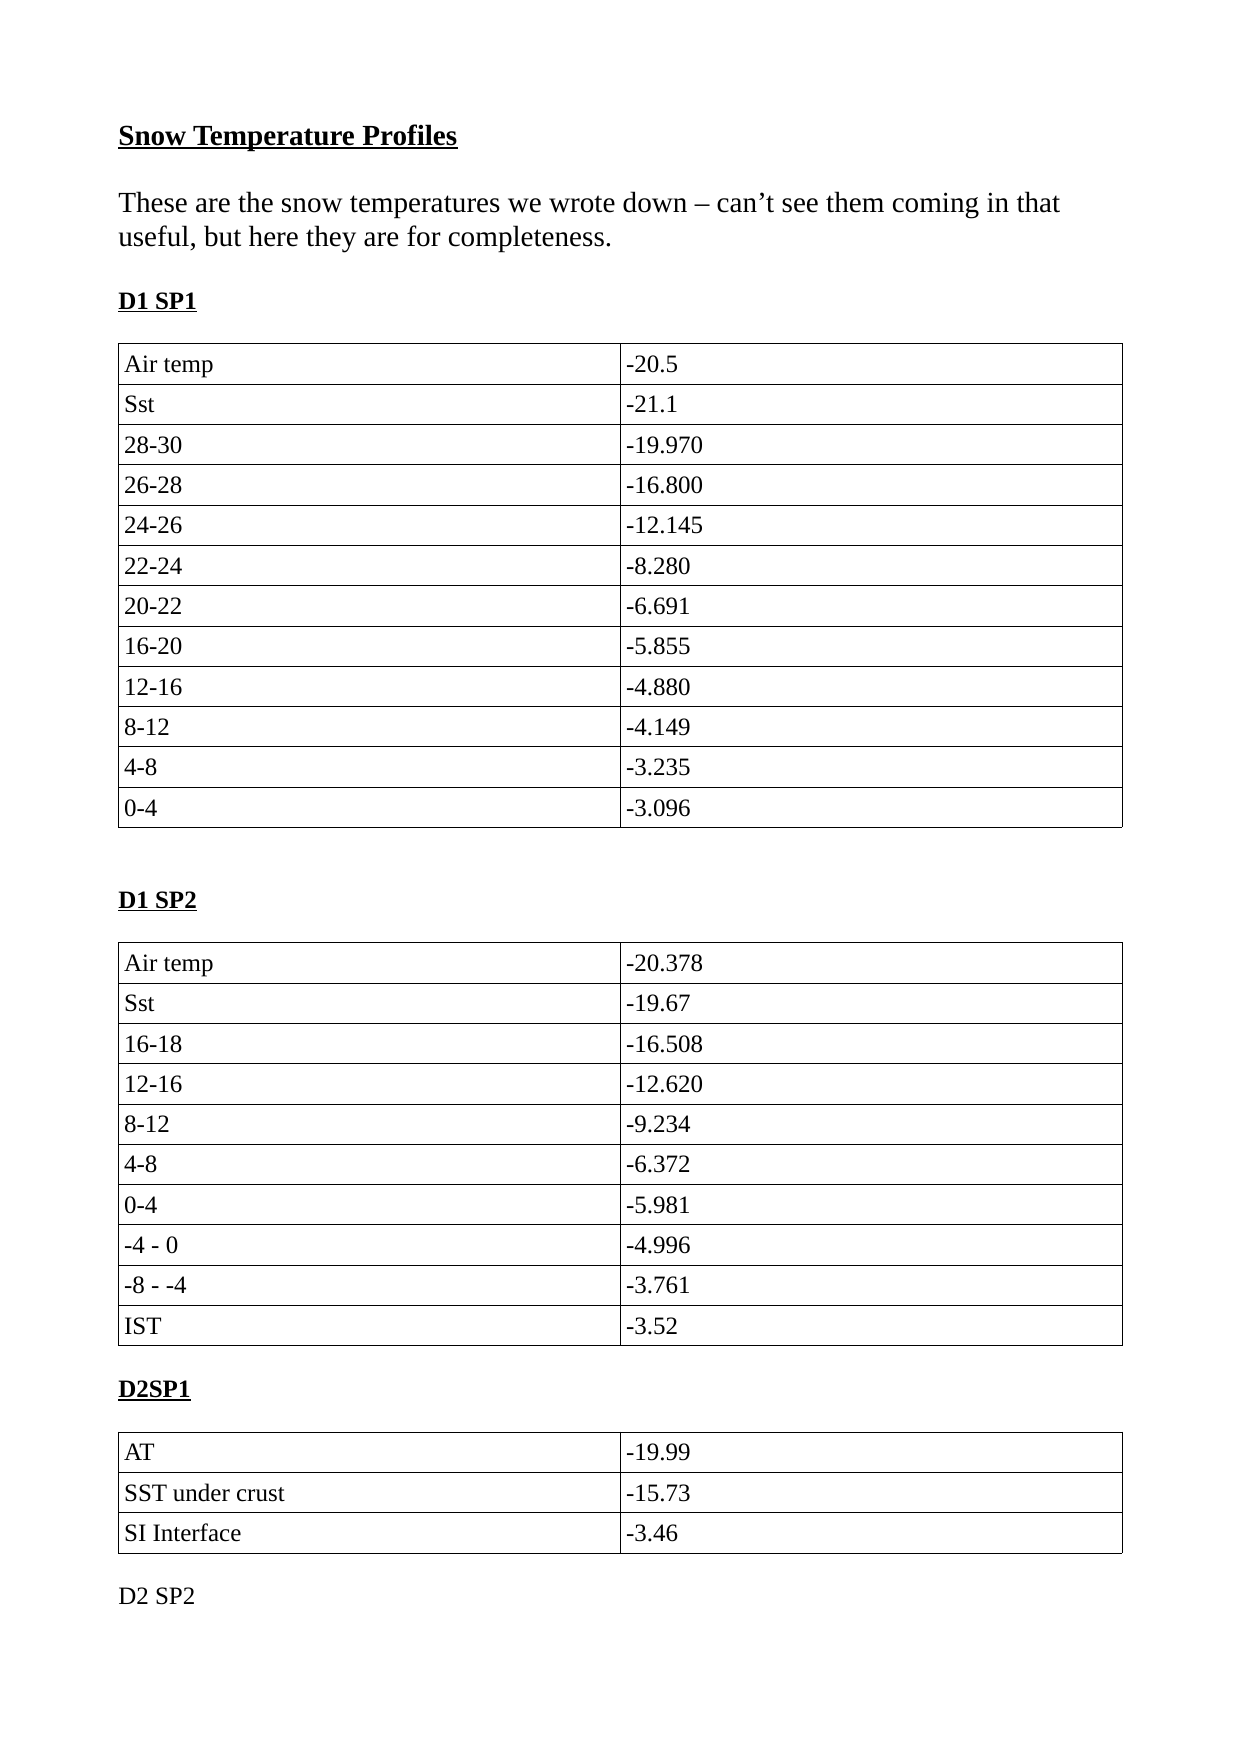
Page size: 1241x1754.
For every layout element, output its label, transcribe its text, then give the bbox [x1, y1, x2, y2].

table_cell -6.372 [621, 1145, 1122, 1184]
table_cell -3.235 [621, 747, 1122, 787]
table_cell 4-8 [119, 1145, 620, 1184]
table_cell -21.1 [621, 385, 1122, 424]
table_cell -4.880 [621, 667, 1122, 706]
table_cell -12.145 [621, 506, 1122, 545]
table_header Air temp [119, 943, 620, 982]
table_cell -19.67 [621, 984, 1122, 1023]
table_cell 26-28 [119, 465, 620, 504]
text These are the snow temperatures we wrote down – can’t see them coming in that useful, but here they are for completeness. [118, 185, 1122, 252]
table_cell 12-16 [119, 1064, 620, 1103]
text Snow Temperature Profiles [118, 118, 1122, 152]
table_cell -3.096 [621, 788, 1122, 827]
text D1 SP2 [118, 885, 1122, 913]
text D1 SP1 [118, 286, 1122, 314]
table_cell -15.73 [621, 1473, 1122, 1512]
table_cell -16.800 [621, 465, 1122, 504]
table_cell 8-12 [119, 707, 620, 746]
table_cell 16-20 [119, 627, 620, 666]
table_cell 12-16 [119, 667, 620, 706]
table_cell IST [119, 1306, 620, 1345]
table_header -20.5 [621, 344, 1122, 384]
table_cell 0-4 [119, 1185, 620, 1224]
table_cell Sst [119, 385, 620, 424]
table_cell -9.234 [621, 1105, 1122, 1144]
table_cell -5.981 [621, 1185, 1122, 1224]
table_cell -6.691 [621, 586, 1122, 626]
text D2SP1 [118, 1374, 1122, 1403]
table_cell -12.620 [621, 1064, 1122, 1103]
text D2 SP2 [118, 1581, 1122, 1610]
table_cell -8 - -4 [119, 1266, 620, 1305]
table_header -19.99 [621, 1433, 1122, 1472]
table_cell 16-18 [119, 1024, 620, 1063]
table_header AT [119, 1433, 620, 1472]
table_cell 4-8 [119, 747, 620, 787]
table_header Air temp [119, 344, 620, 384]
table_cell 8-12 [119, 1105, 620, 1144]
table_cell -5.855 [621, 627, 1122, 666]
table_cell -4 - 0 [119, 1225, 620, 1265]
table_cell -3.46 [621, 1513, 1122, 1553]
table_cell -19.970 [621, 425, 1122, 464]
table_header -20.378 [621, 943, 1122, 982]
table_cell -3.52 [621, 1306, 1122, 1345]
table_cell SST under crust [119, 1473, 620, 1512]
table_cell 0-4 [119, 788, 620, 827]
table_cell 28-30 [119, 425, 620, 464]
table_cell -16.508 [621, 1024, 1122, 1063]
table_cell 22-24 [119, 546, 620, 585]
table_cell -4.149 [621, 707, 1122, 746]
table_cell 20-22 [119, 586, 620, 626]
table_cell -4.996 [621, 1225, 1122, 1265]
table_cell 24-26 [119, 506, 620, 545]
table_cell SI Interface [119, 1513, 620, 1553]
table_cell Sst [119, 984, 620, 1023]
table_cell -3.761 [621, 1266, 1122, 1305]
table_cell -8.280 [621, 546, 1122, 585]
